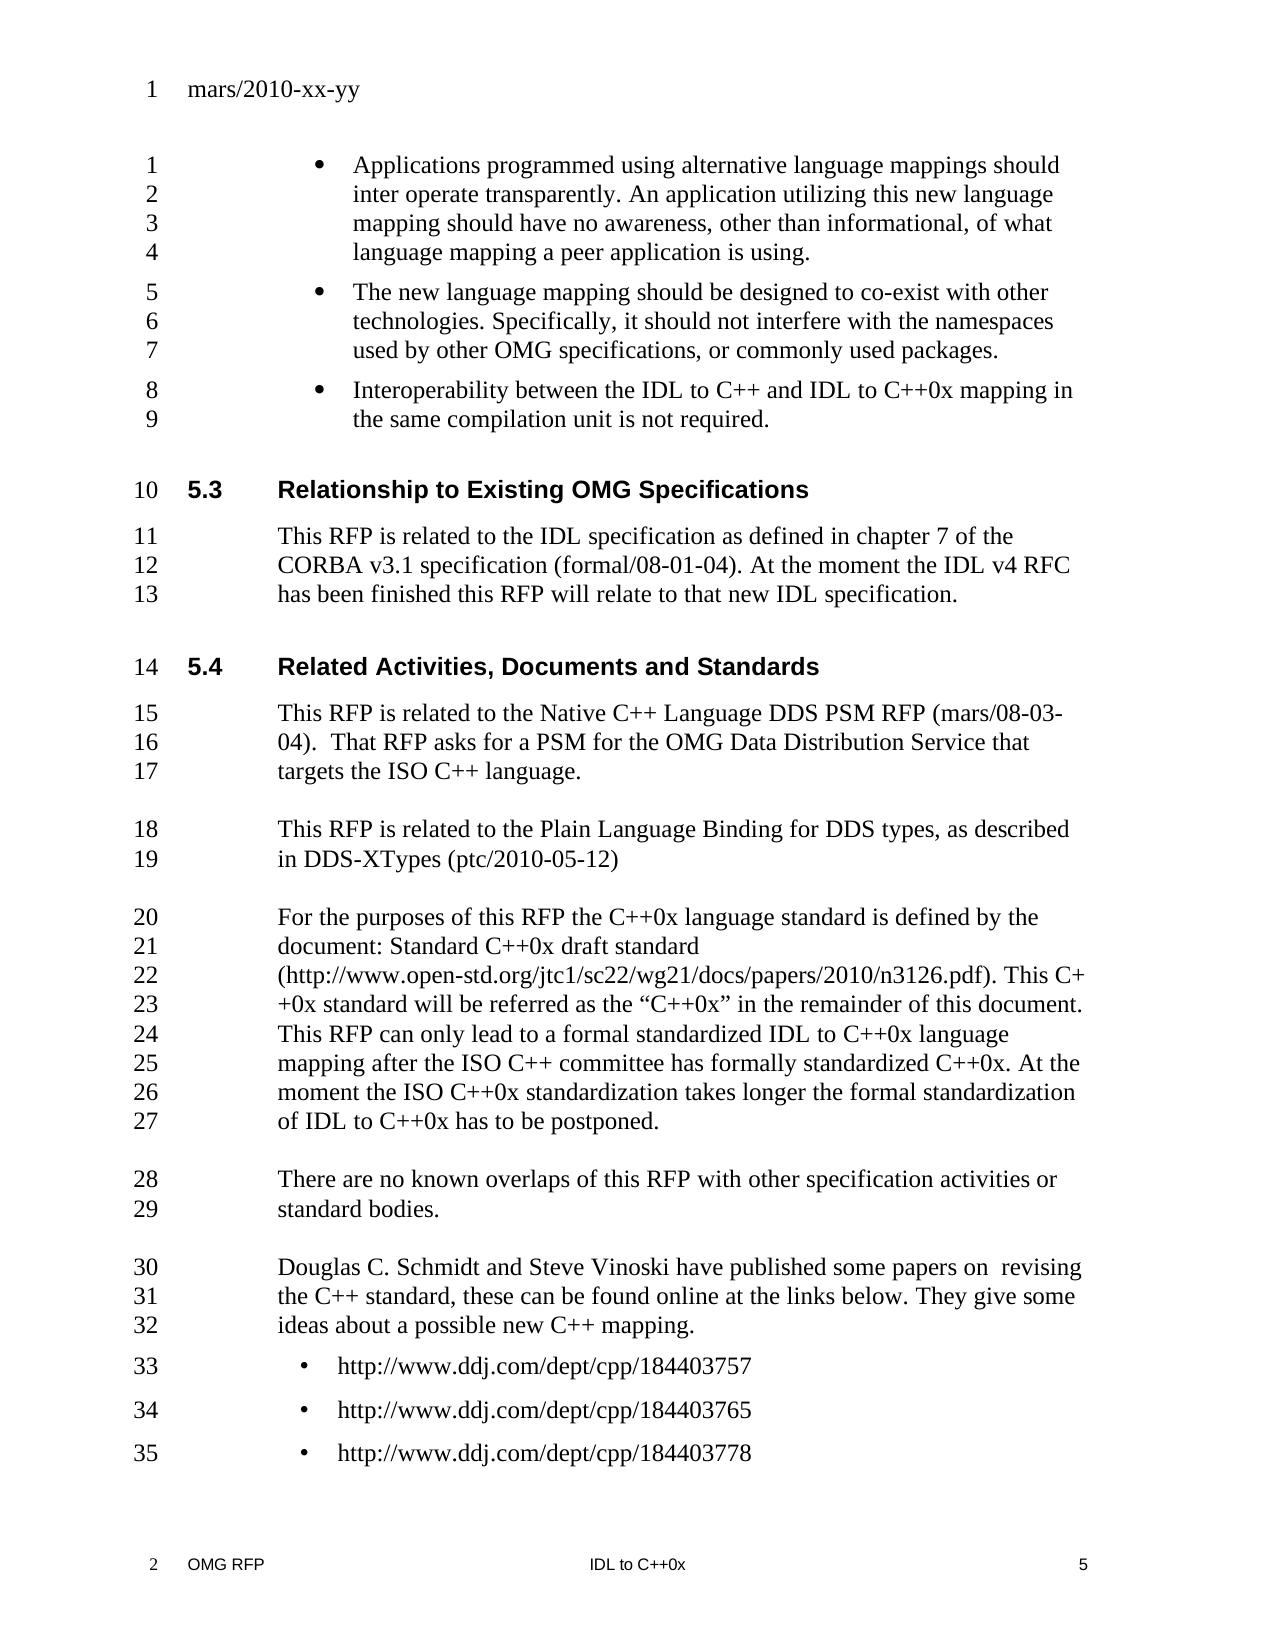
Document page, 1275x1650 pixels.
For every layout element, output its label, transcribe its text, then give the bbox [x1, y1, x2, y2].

text This RFP is related to the Plain Language Binding for DDS types, as described in DDS-XTypes (ptc/2010-05-12) [277, 814, 1087, 873]
list http://www.ddj.com/dept/cpp/184403757 [300, 1352, 1087, 1380]
list http://www.ddj.com/dept/cpp/184403765 [300, 1396, 1087, 1424]
text There are no known overlaps of this RFP with other specification activities or standard bodies. [277, 1164, 1087, 1223]
subtitle Relationship to Existing OMG Specifications [187, 475, 1087, 504]
text Douglas C. Schmidt and Steve Vinoski have published some papers on revising the C++ standard, these can be found online at the links below. They give some ideas about a possible new C++ mapping. [277, 1252, 1087, 1339]
list Applications programmed using alternative language mappings should inter operate transparently. An application utilizing this new language mapping should have no awareness, other than informational, of what language mapping a peer application is using. [315, 150, 1087, 267]
list http://www.ddj.com/dept/cpp/184403778 [300, 1439, 1087, 1467]
subtitle Related Activities, Documents and Standards [187, 652, 1087, 681]
